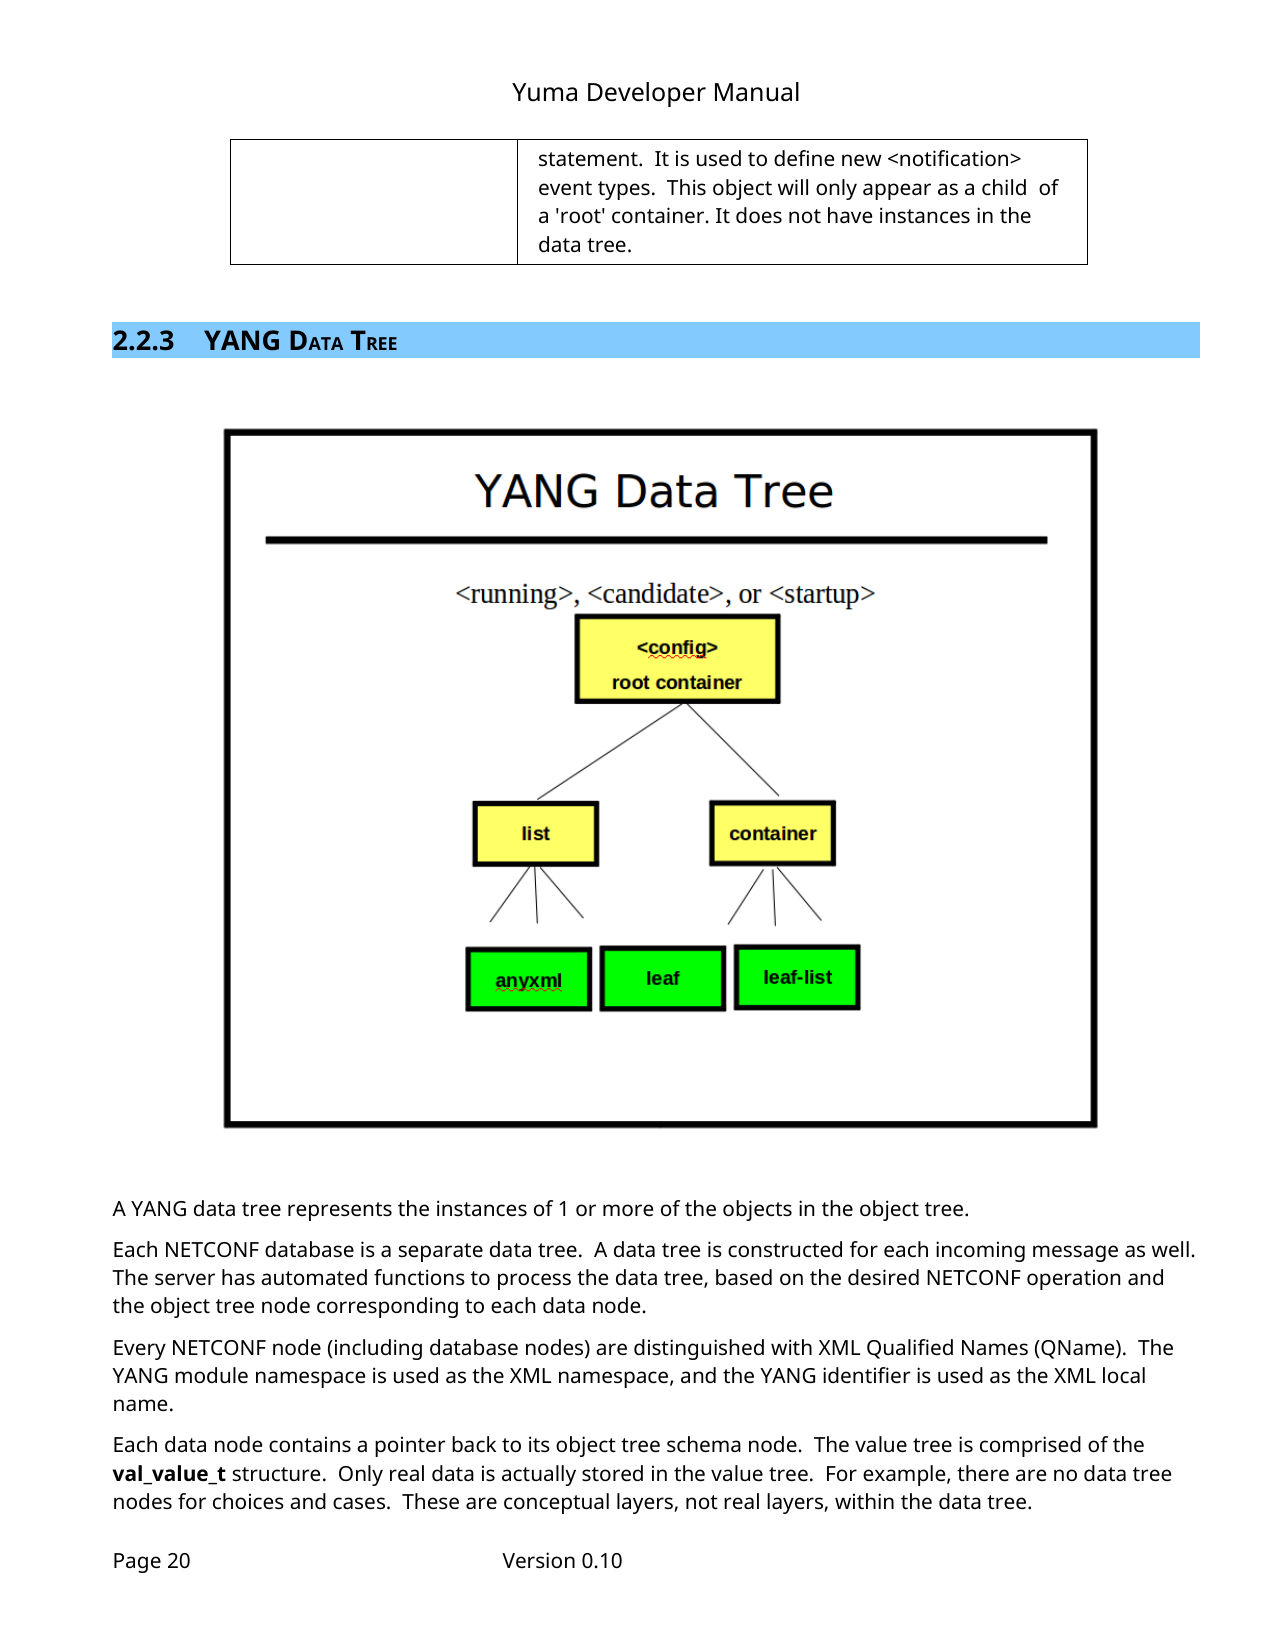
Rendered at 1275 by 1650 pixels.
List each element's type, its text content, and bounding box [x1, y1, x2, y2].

text Every NETCONF node (including database nodes) are distinguished with XML Qualified Names (QName). The YANG module namespace is used as the XML namespace, and the YANG identifier is used as the XML local name. [112, 1333, 1200, 1418]
text A YANG data tree represents the instances of 1 or more of the objects in the object tree. [112, 1194, 1200, 1222]
subtitle YANG Data Tree [112, 322, 1200, 358]
table_cell [231, 140, 517, 264]
picture [158, 387, 1154, 1153]
text Each NETCONF database is a separate data tree. A data tree is constructed for each incoming message as well. The server has automated functions to process the data tree, based on the desired NETCONF operation and the object tree node corresponding to each data node. [112, 1235, 1200, 1320]
text Each data node contains a pointer back to its object tree schema node. The value tree is comprised of the val_value_t structure. Only real data is actually stored in the value tree. For example, there are no data tree nodes for choices and cases. These are conceptual layers, not real layers, within the data tree. [112, 1430, 1200, 1516]
table_cell statement. It is used to define new <notification> event types. This object will only appear as a child of a 'root' container. It does not have instances in the data tree. [518, 140, 1087, 264]
